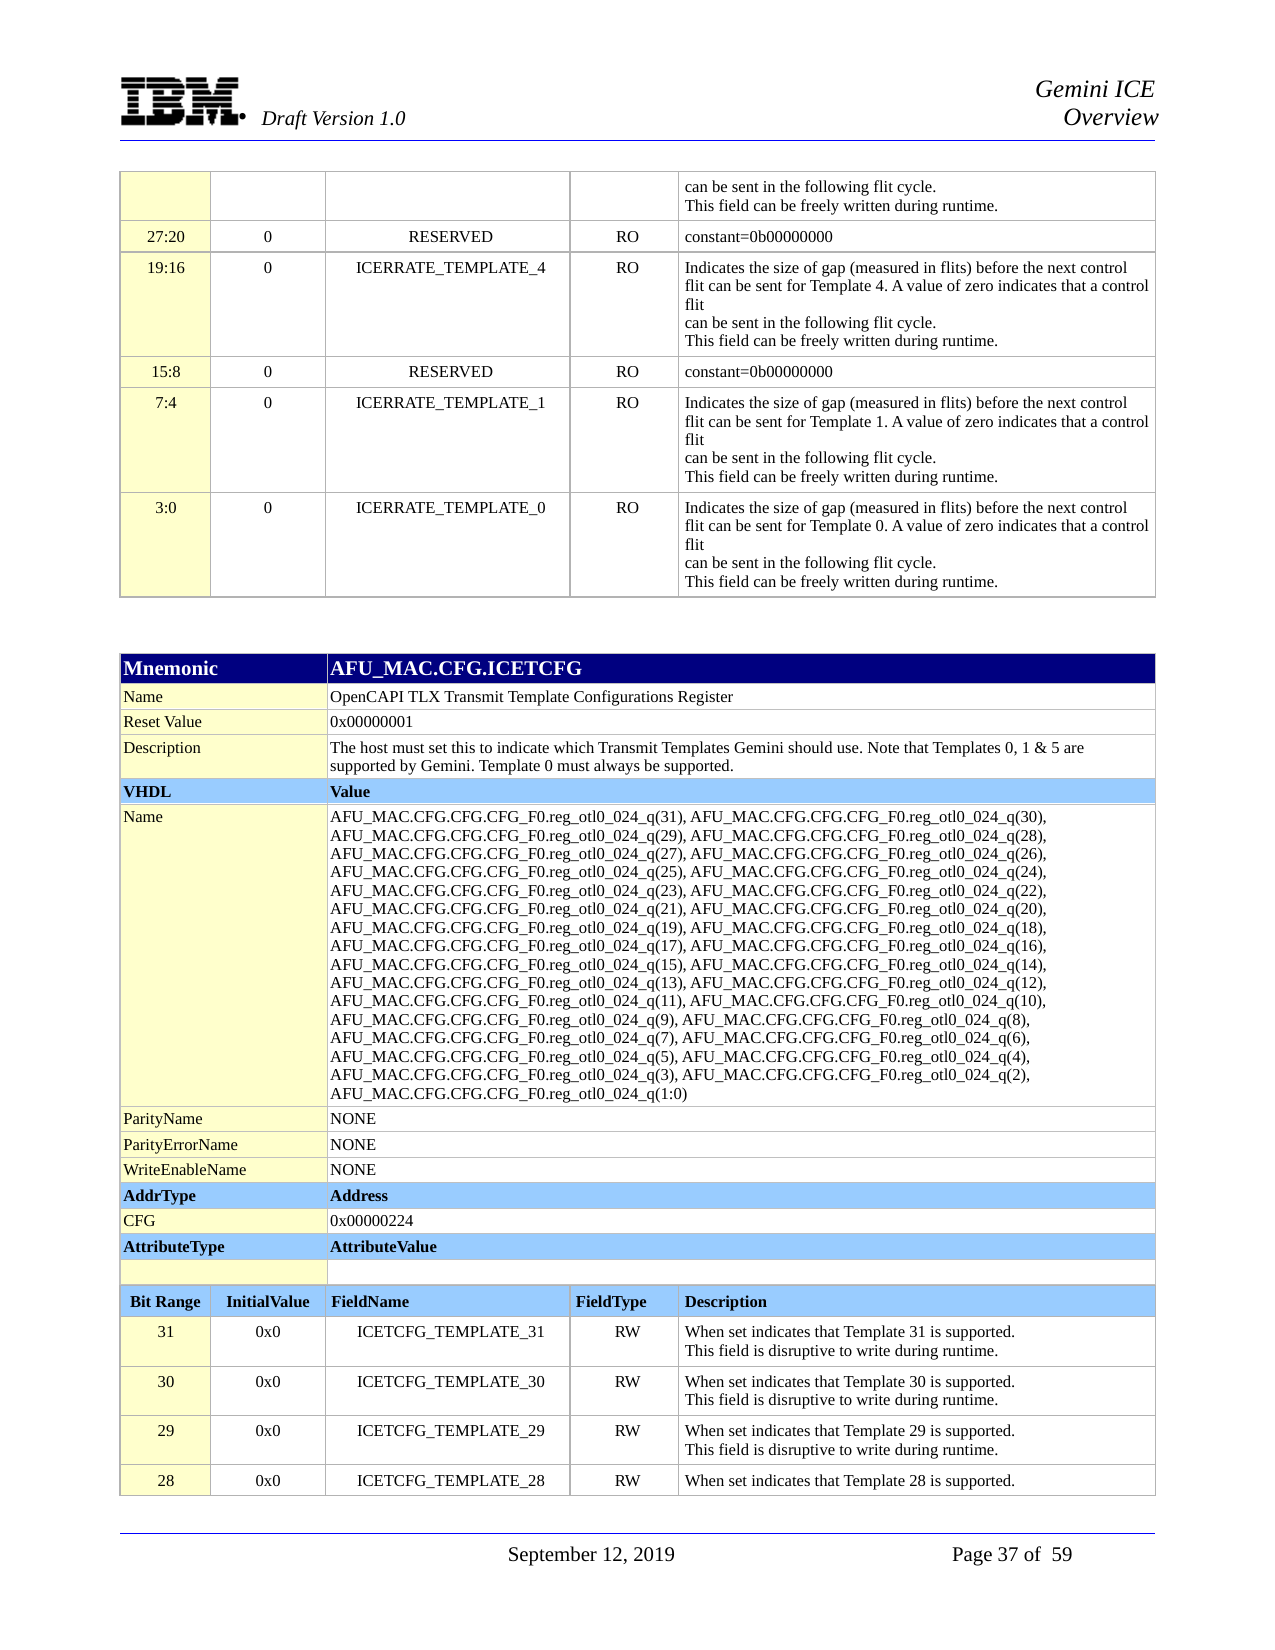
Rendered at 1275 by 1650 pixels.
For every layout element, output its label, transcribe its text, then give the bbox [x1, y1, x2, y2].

table_cell 27:20 [121, 221, 210, 251]
table_cell 7:4 [121, 388, 210, 492]
table_cell Reset Value [121, 710, 327, 734]
table_cell Address [328, 1183, 1155, 1208]
table_cell AttributeType [121, 1234, 327, 1259]
table_cell ICETCFG_TEMPLATE_29 [326, 1416, 569, 1464]
table_cell 0x00000001 [328, 710, 1155, 734]
table_cell 0x0 [211, 1317, 325, 1366]
table_cell 0x0 [211, 1367, 325, 1415]
table_cell RESERVED [326, 357, 569, 387]
table_cell [571, 172, 678, 220]
table_cell 0 [211, 388, 325, 492]
table_cell [328, 1260, 1155, 1284]
table_cell WriteEnableName [121, 1158, 327, 1182]
table_cell OpenCAPI TLX Transmit Template Configurations Register [328, 684, 1155, 708]
table_cell 0 [211, 357, 325, 387]
table_header FieldType [571, 1286, 678, 1316]
table_cell CFG [121, 1209, 327, 1233]
table_cell RW [571, 1465, 678, 1495]
table_cell Name [121, 805, 327, 1106]
table_header FieldName [326, 1286, 569, 1316]
table_cell Indicates the size of gap (measured in flits) before the next control flit can be sent for Template 0. A value of zero indicates that a control flit can be sent in the following flit cycle. This field can be freely written during runtime. [679, 493, 1155, 596]
table_cell Value [328, 779, 1155, 803]
table_cell NONE [328, 1158, 1155, 1182]
table_cell Name [121, 684, 327, 708]
table_cell 29 [121, 1416, 210, 1464]
table_cell RO [571, 253, 678, 356]
table_cell constant=0b00000000 [679, 357, 1155, 387]
table_cell [326, 172, 569, 220]
table_cell 28 [121, 1465, 210, 1495]
table_cell constant=0b00000000 [679, 221, 1155, 251]
table_cell 3:0 [121, 493, 210, 596]
table_cell When set indicates that Template 31 is supported. This field is disruptive to write during runtime. [679, 1317, 1155, 1366]
table_cell ICETCFG_TEMPLATE_28 [326, 1465, 569, 1495]
table_cell [211, 172, 325, 220]
table_cell 15:8 [121, 357, 210, 387]
table_cell When set indicates that Template 29 is supported. This field is disruptive to write during runtime. [679, 1416, 1155, 1464]
table_cell RO [571, 357, 678, 387]
table_cell 0x0 [211, 1465, 325, 1495]
table_cell ICERRATE_TEMPLATE_1 [326, 388, 569, 492]
table_cell 0x0 [211, 1416, 325, 1464]
table_cell RW [571, 1317, 678, 1366]
table_cell 0 [211, 221, 325, 251]
table_cell Indicates the size of gap (measured in flits) before the next control flit can be sent for Template 4. A value of zero indicates that a control flit can be sent in the following flit cycle. This field can be freely written during runtime. [679, 253, 1155, 356]
table_cell 0x00000224 [328, 1209, 1155, 1233]
table_cell 0 [211, 493, 325, 596]
table_cell ParityErrorName [121, 1132, 327, 1157]
table_cell RO [571, 493, 678, 596]
table_cell RW [571, 1416, 678, 1464]
table_header Bit Range [121, 1286, 210, 1316]
table_cell RW [571, 1367, 678, 1415]
table_cell AttributeValue [328, 1234, 1155, 1259]
table_cell VHDL [121, 779, 327, 803]
table_cell ParityName [121, 1107, 327, 1131]
table_cell Description [121, 735, 327, 778]
table_header Description [679, 1286, 1155, 1316]
table_header InitialValue [211, 1286, 325, 1316]
table_cell ICERRATE_TEMPLATE_0 [326, 493, 569, 596]
table_cell When set indicates that Template 30 is supported. This field is disruptive to write during runtime. [679, 1367, 1155, 1415]
table_cell ICETCFG_TEMPLATE_30 [326, 1367, 569, 1415]
table_cell 19:16 [121, 253, 210, 356]
picture [120, 76, 240, 127]
table_cell AddrType [121, 1183, 327, 1208]
table_cell Indicates the size of gap (measured in flits) before the next control flit can be sent for Template 1. A value of zero indicates that a control flit can be sent in the following flit cycle. This field can be freely written during runtime. [679, 388, 1155, 492]
table_cell ICERRATE_TEMPLATE_4 [326, 253, 569, 356]
table_cell 0 [211, 253, 325, 356]
table_cell When set indicates that Template 28 is supported. [679, 1465, 1155, 1495]
table_cell The host must set this to indicate which Transmit Templates Gemini should use. Note that Templates 0, 1 & 5 are supported by Gemini. Template 0 must always be supported. [328, 735, 1155, 778]
table_cell [121, 1260, 327, 1284]
table_cell RESERVED [326, 221, 569, 251]
table_cell ICETCFG_TEMPLATE_31 [326, 1317, 569, 1366]
table_cell RO [571, 388, 678, 492]
table_cell 30 [121, 1367, 210, 1415]
table_header AFU_MAC.CFG.ICETCFG [328, 654, 1155, 683]
table_cell NONE [328, 1132, 1155, 1157]
table_cell RO [571, 221, 678, 251]
table_cell 31 [121, 1317, 210, 1366]
table_header Mnemonic [121, 654, 327, 683]
table_cell can be sent in the following flit cycle. This field can be freely written during runtime. [679, 172, 1155, 220]
table_cell [121, 172, 210, 220]
table_cell AFU_MAC.CFG.CFG.CFG_F0.reg_otl0_024_q(31), AFU_MAC.CFG.CFG.CFG_F0.reg_otl0_024_q(30), AFU_MAC.CFG.CFG.CFG_F0.reg_otl0_024_q(29), AFU_MAC.CFG.CFG.CFG_F0.reg_otl0_024_q(28), AFU_MAC.CFG.CFG.CFG_F0.reg_otl0_024_q(27), AFU_MAC.CFG.CFG.CFG_F0.reg_otl0_024_q(26), AFU_MAC.CFG.CFG.CFG_F0.reg_otl0_024_q(25), AFU_MAC.CFG.CFG.CFG_F0.reg_otl0_024_q(24), AFU_MAC.CFG.CFG.CFG_F0.reg_otl0_024_q(23), AFU_MAC.CFG.CFG.CFG_F0.reg_otl0_024_q(22), AFU_MAC.CFG.CFG.CFG_F0.reg_otl0_024_q(21), AFU_MAC.CFG.CFG.CFG_F0.reg_otl0_024_q(20), AFU_MAC.CFG.CFG.CFG_F0.reg_otl0_024_q(19), AFU_MAC.CFG.CFG.CFG_F0.reg_otl0_024_q(18), AFU_MAC.CFG.CFG.CFG_F0.reg_otl0_024_q(17), AFU_MAC.CFG.CFG.CFG_F0.reg_otl0_024_q(16), AFU_MAC.CFG.CFG.CFG_F0.reg_otl0_024_q(15), AFU_MAC.CFG.CFG.CFG_F0.reg_otl0_024_q(14), AFU_MAC.CFG.CFG.CFG_F0.reg_otl0_024_q(13), AFU_MAC.CFG.CFG.CFG_F0.reg_otl0_024_q(12), AFU_MAC.CFG.CFG.CFG_F0.reg_otl0_024_q(11), AFU_MAC.CFG.CFG.CFG_F0.reg_otl0_024_q(10), AFU_MAC.CFG.CFG.CFG_F0.reg_otl0_024_q(9), AFU_MAC.CFG.CFG.CFG_F0.reg_otl0_024_q(8), AFU_MAC.CFG.CFG.CFG_F0.reg_otl0_024_q(7), AFU_MAC.CFG.CFG.CFG_F0.reg_otl0_024_q(6), AFU_MAC.CFG.CFG.CFG_F0.reg_otl0_024_q(5), AFU_MAC.CFG.CFG.CFG_F0.reg_otl0_024_q(4), AFU_MAC.CFG.CFG.CFG_F0.reg_otl0_024_q(3), AFU_MAC.CFG.CFG.CFG_F0.reg_otl0_024_q(2), AFU_MAC.CFG.CFG.CFG_F0.reg_otl0_024_q(1:0) [328, 805, 1155, 1106]
table_cell NONE [328, 1107, 1155, 1131]
